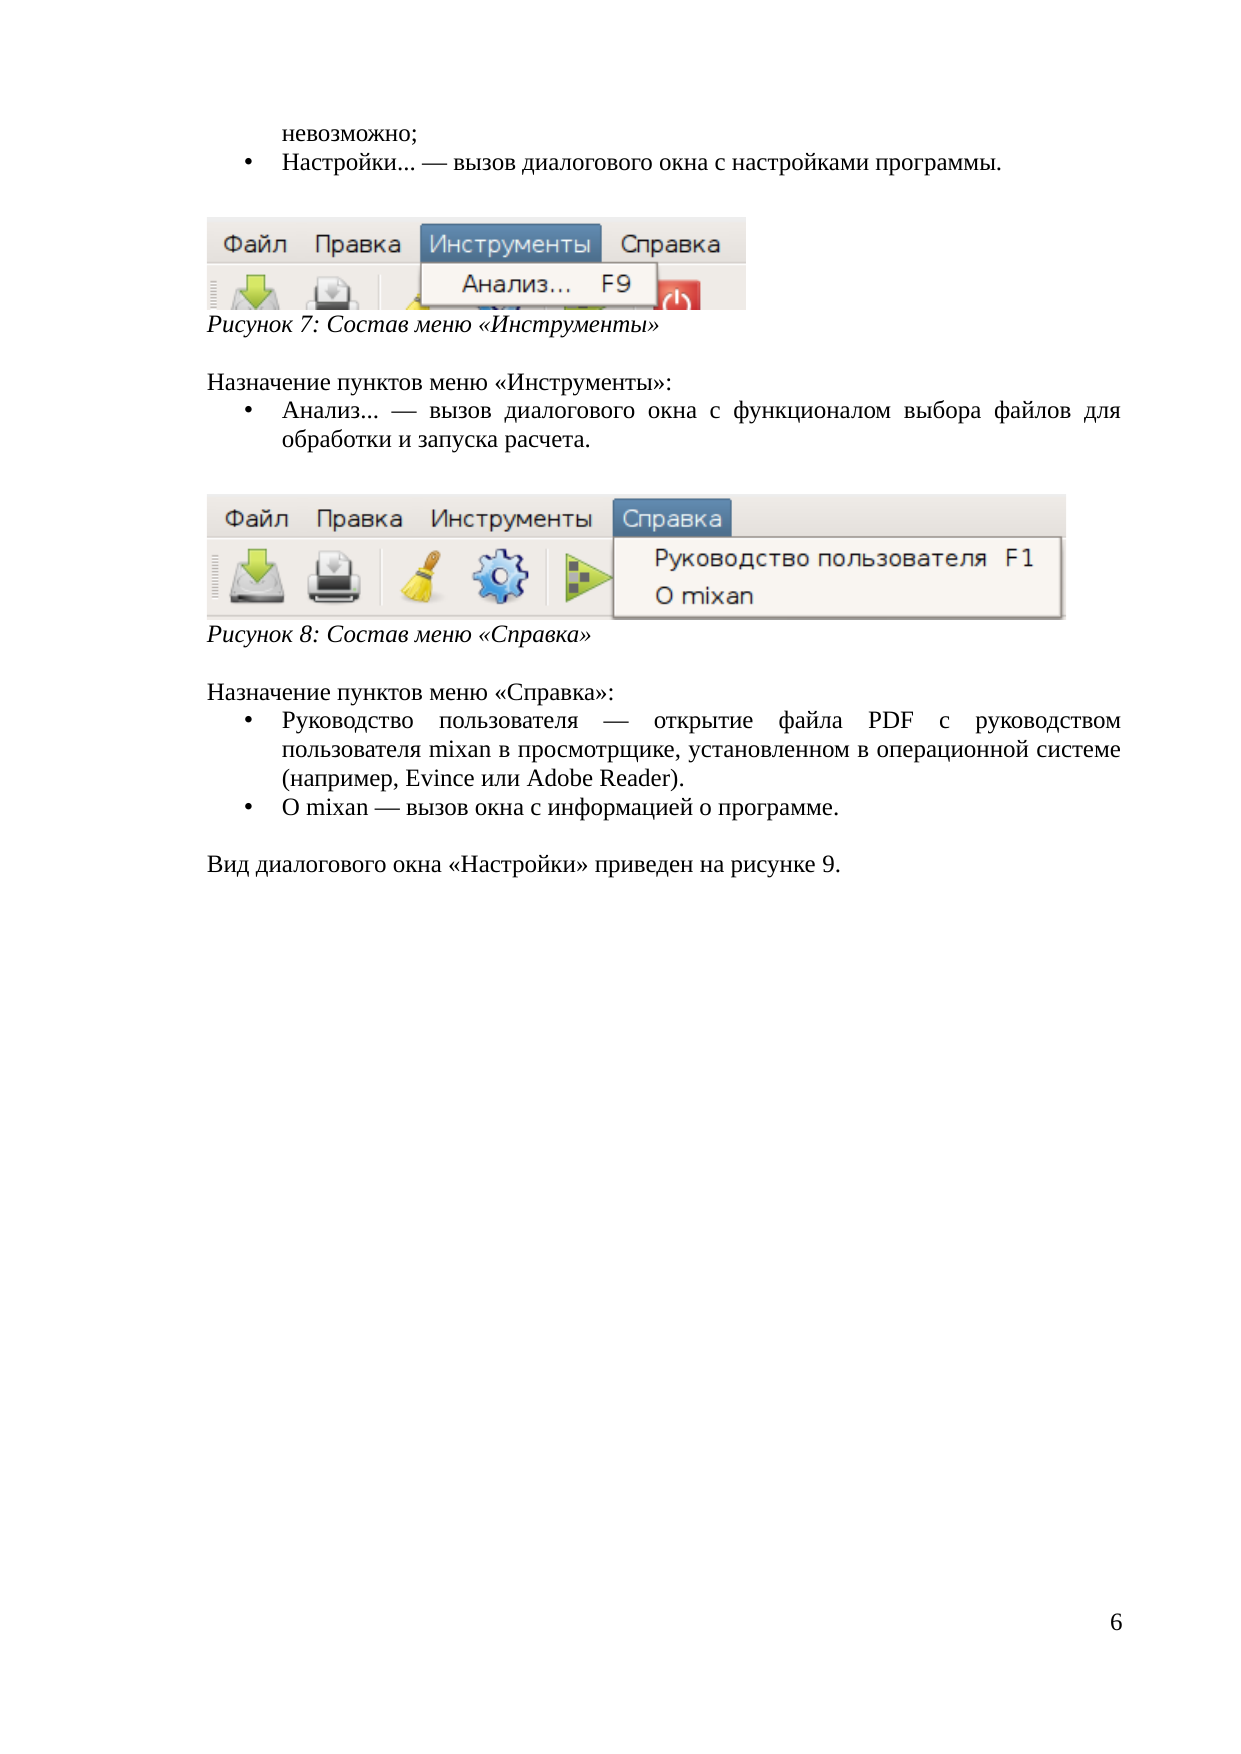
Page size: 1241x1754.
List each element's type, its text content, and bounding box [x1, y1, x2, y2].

text Рисунок 8: Состав меню «Справка» [207, 620, 1066, 648]
text Рисунок 7: Состав меню «Инструменты» [207, 310, 746, 338]
picture [206, 217, 746, 310]
picture [206, 494, 1067, 620]
list Руководство пользователя — открытие файла PDF с руководством пользователя mixan в просмотрщике, установленном в операционной системе (например, Evince или Adobe Reader). [244, 706, 1122, 792]
text Вид диалогового окна «Настройки» приведен на рисунке 9. [207, 849, 1122, 878]
list Анализ... — вызов диалогового окна с функционалом выбора файлов для обработки и запуска расчета. [244, 395, 1122, 453]
list невозможно; [244, 118, 1122, 147]
text Назначение пунктов меню «Справка»: [207, 677, 1122, 706]
text Назначение пунктов меню «Инструменты»: [207, 367, 1122, 395]
list О mixan — вызов окна с информацией о программе. [244, 792, 1122, 821]
list Настройки... — вызов диалогового окна с настройками программы. [244, 147, 1122, 176]
